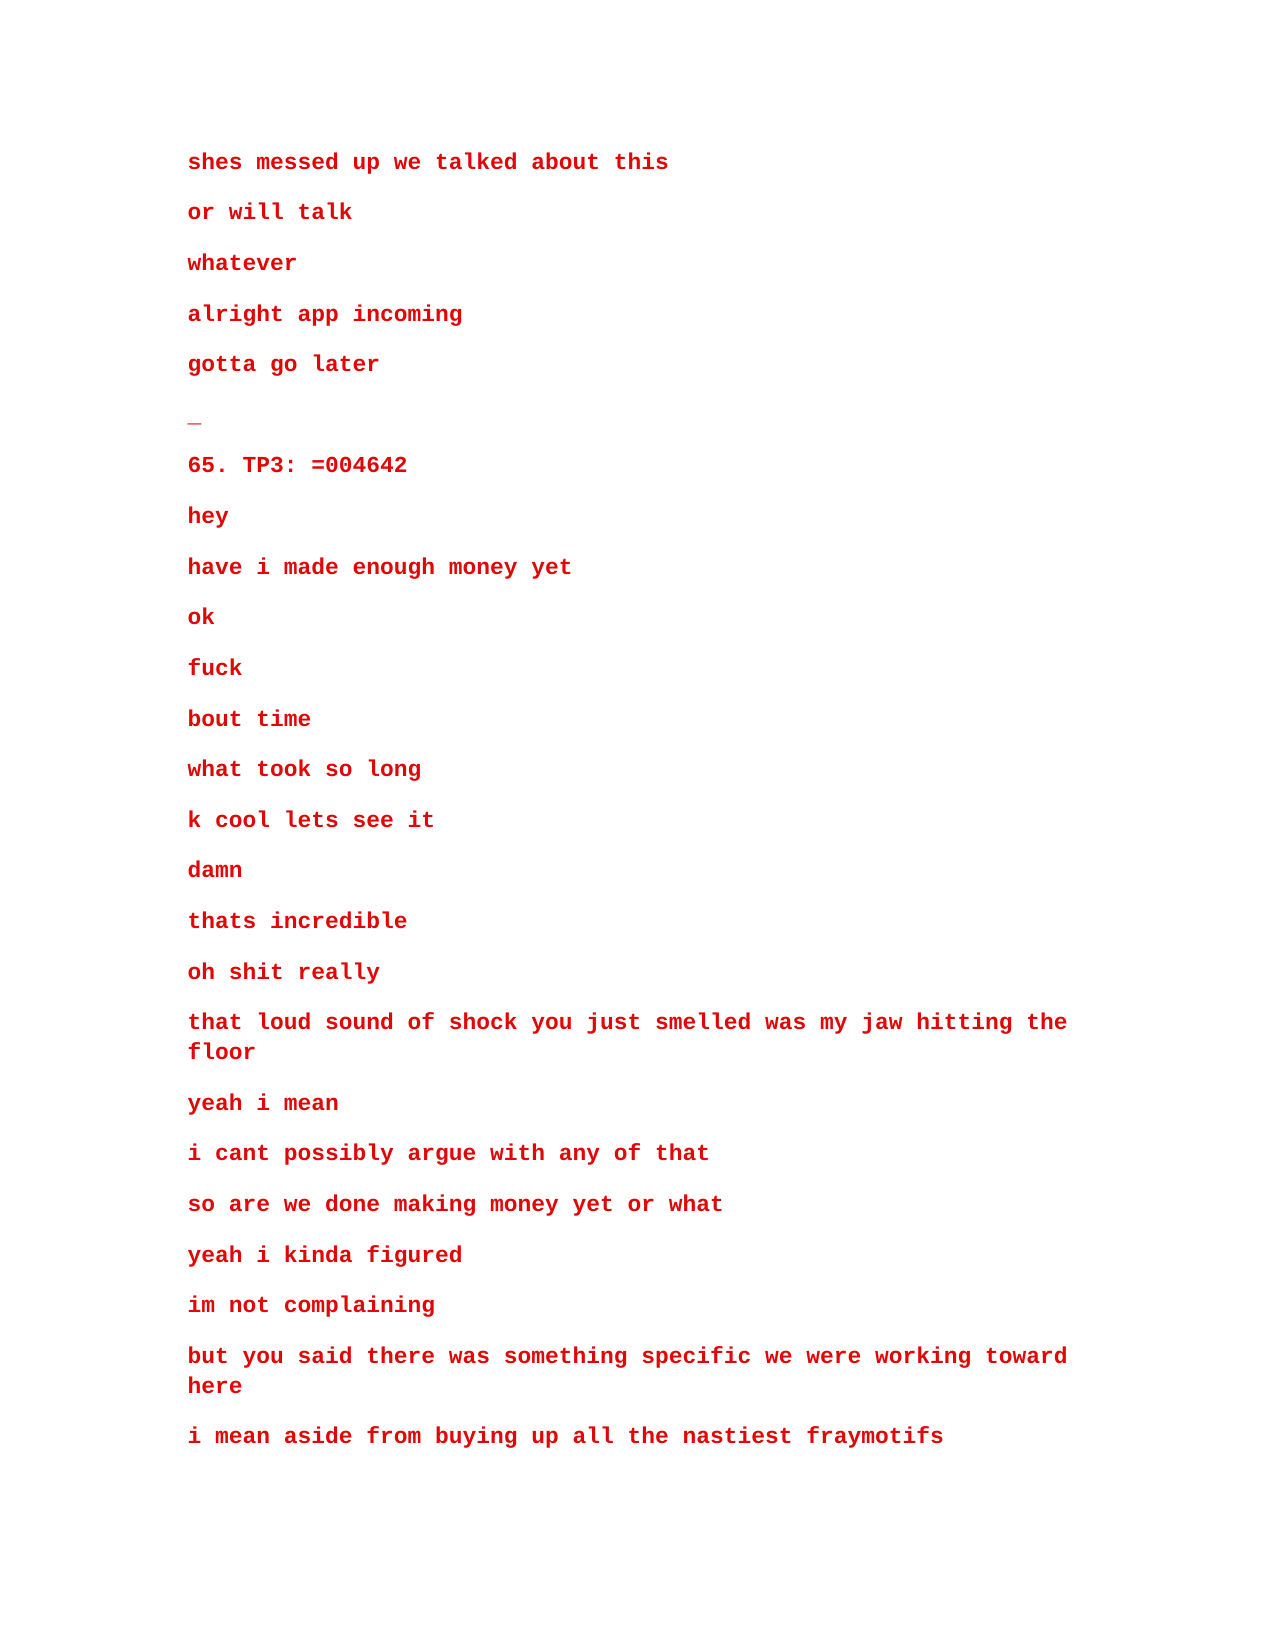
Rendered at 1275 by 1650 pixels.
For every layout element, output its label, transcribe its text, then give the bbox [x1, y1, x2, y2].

text shes messed up we talked about this [187, 150, 1087, 176]
text that loud sound of shock you just smelled was my jaw hitting the floor [187, 1011, 1087, 1066]
text alright app incoming [187, 302, 1087, 328]
text damn [187, 859, 1087, 885]
text im not complaining [187, 1293, 1087, 1319]
text ok [187, 606, 1087, 632]
text i mean aside from buying up all the nastiest fraymotifs [187, 1424, 1087, 1451]
text what took so long [187, 757, 1087, 783]
text k cool lets see it [187, 808, 1087, 834]
text or will talk [187, 201, 1087, 227]
text bout time [187, 707, 1087, 733]
text have i made enough money yet [187, 555, 1087, 581]
text so are we done making money yet or what [187, 1192, 1087, 1218]
text whatever [187, 251, 1087, 277]
text thats incredible [187, 909, 1087, 935]
text yeah i mean [187, 1091, 1087, 1117]
text fuck [187, 656, 1087, 682]
text oh shit really [187, 960, 1087, 986]
text _ [187, 403, 1087, 429]
text gotta go later [187, 352, 1087, 378]
text but you said there was something specific we were working toward here [187, 1344, 1087, 1400]
text 65. TP3: =004642 [187, 454, 1087, 480]
text hey [187, 504, 1087, 530]
text i cant possibly argue with any of that [187, 1142, 1087, 1168]
text yeah i kinda figured [187, 1243, 1087, 1269]
